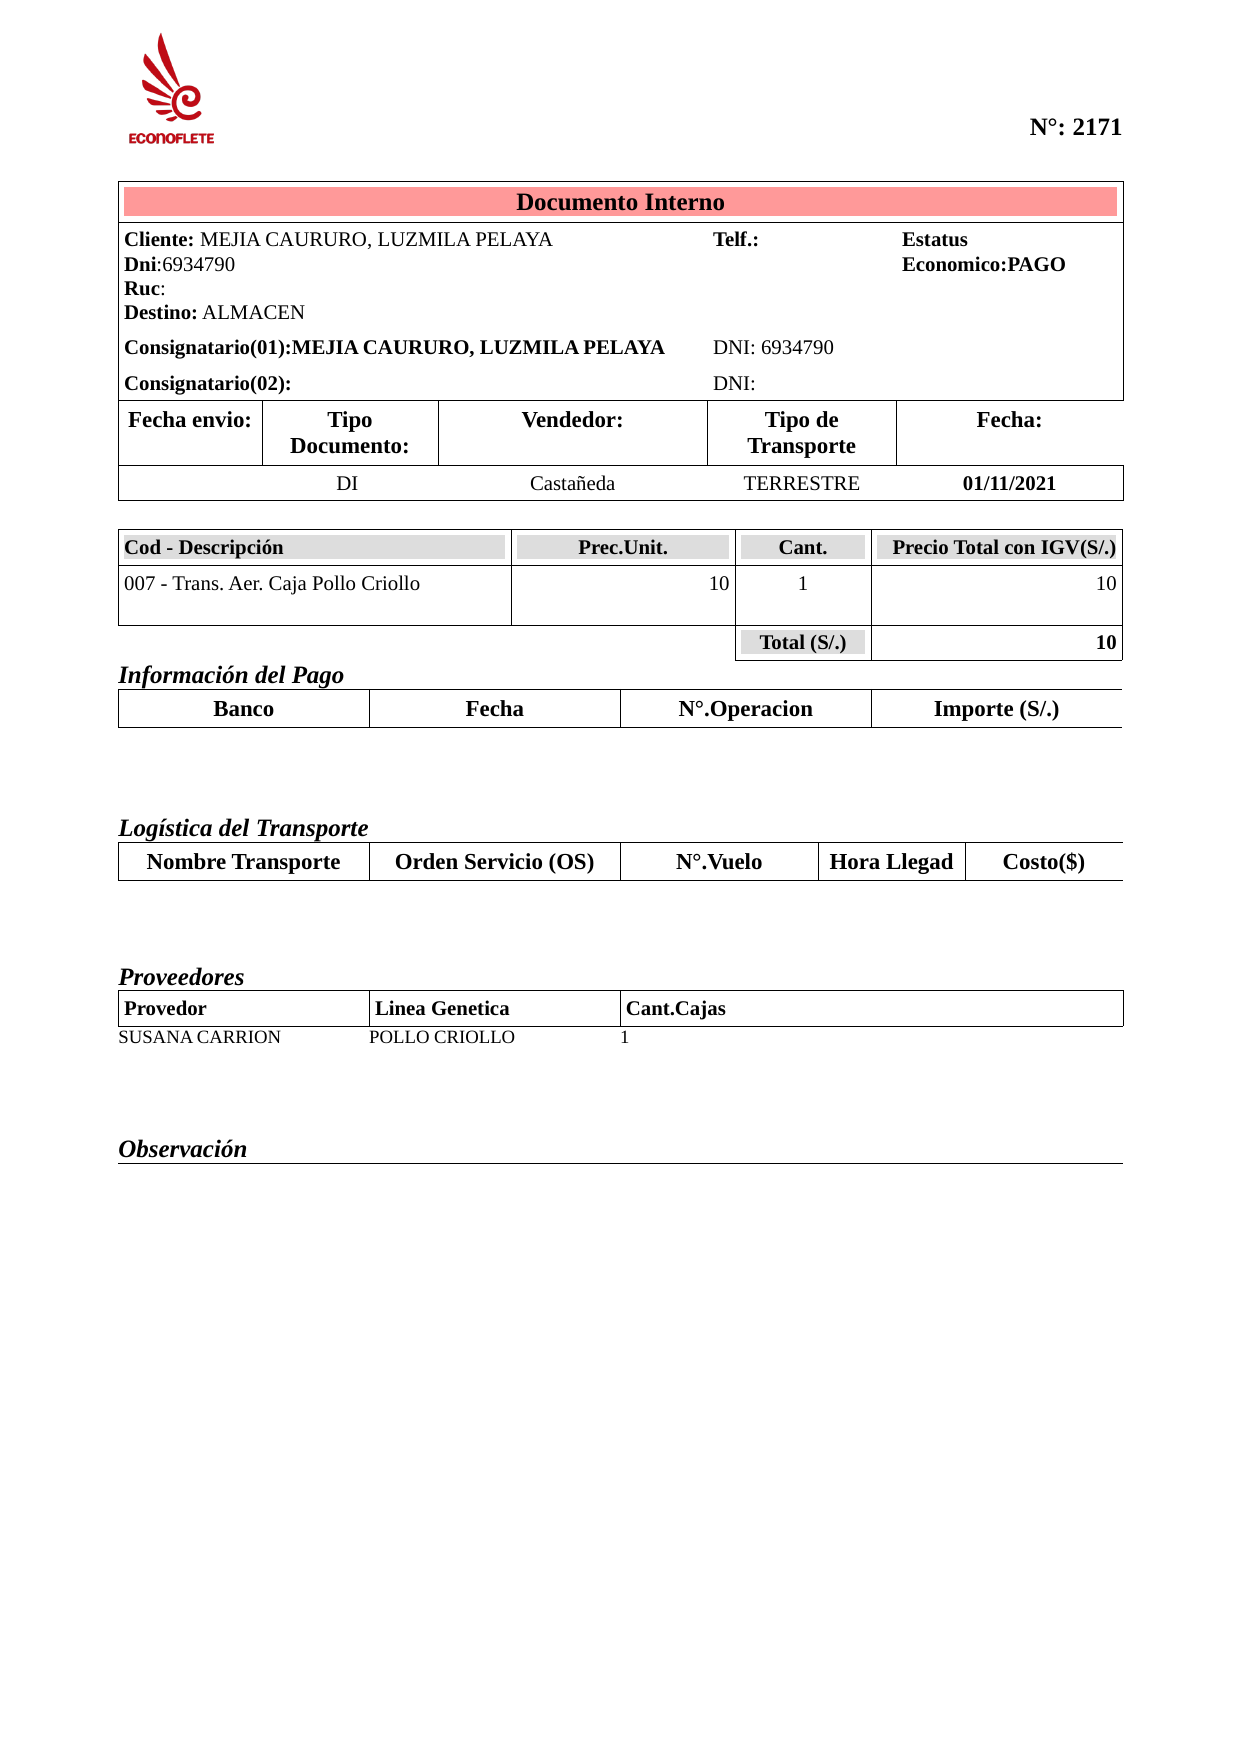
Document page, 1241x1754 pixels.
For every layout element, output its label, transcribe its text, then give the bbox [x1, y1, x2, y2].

table_cell [871, 785, 1122, 813]
table_header N°.Operacion [621, 690, 871, 727]
table_cell Tipo de Transporte [708, 401, 896, 465]
table_cell 1 [620, 1027, 1123, 1048]
table_header Nombre Transporte [119, 843, 369, 880]
table_cell [620, 1091, 1123, 1112]
table_cell TERRESTRE [707, 466, 896, 500]
table_cell 01/11/2021 [896, 466, 1123, 500]
text Observación [118, 1134, 1122, 1163]
table_cell [369, 1048, 620, 1069]
table_cell [511, 626, 735, 660]
table_cell [369, 904, 620, 933]
table_cell [118, 756, 369, 784]
table_header Cod - Descripción [119, 530, 511, 565]
table_cell [118, 881, 369, 904]
table_cell Telf.: [707, 223, 896, 329]
table_header Cant.Cajas [621, 991, 1123, 1026]
text Proveedores [118, 962, 1122, 990]
table_cell [369, 933, 620, 962]
table_header Importe (S/.) [872, 690, 1122, 727]
table_cell [818, 933, 965, 962]
table_cell [620, 728, 871, 756]
table_cell [118, 1112, 369, 1134]
text Información del Pago [118, 660, 1122, 689]
table_cell 10 [872, 566, 1122, 624]
table_cell [118, 1069, 369, 1091]
table_cell DI [262, 466, 438, 500]
table_cell Consignatario(01):MEJIA CAURURO, LUZMILA PELAYA [119, 329, 707, 365]
table_header Prec.Unit. [512, 530, 735, 565]
table_cell [620, 1112, 1123, 1134]
table_header Fecha [370, 690, 620, 727]
table_cell [369, 756, 620, 784]
table_header Orden Servicio (OS) [370, 843, 620, 880]
table_cell [119, 466, 262, 500]
table_header Cant. [736, 530, 871, 565]
table_cell Total (S/.) [736, 626, 871, 660]
table_header [118, 1164, 1123, 1187]
table_cell Estatus Economico:PAGO [896, 223, 1123, 329]
table_cell [965, 904, 1123, 933]
table_cell [620, 756, 871, 784]
table_cell [369, 1069, 620, 1091]
table_cell [871, 728, 1122, 756]
table_header Costo($) [966, 843, 1123, 880]
table_cell [118, 785, 369, 813]
table_header Provedor [119, 991, 369, 1026]
table_cell Vendedor: [439, 401, 707, 465]
table_cell Fecha envio: [119, 401, 262, 465]
text Logística del Transporte [118, 813, 1122, 842]
table_header Documento Interno [119, 182, 1123, 222]
table_cell [818, 881, 965, 904]
table_cell [620, 1069, 1123, 1091]
table_header N°.Vuelo [621, 843, 818, 880]
table_cell [118, 728, 369, 756]
table_cell Consignatario(02): [119, 365, 707, 400]
table_cell Fecha: [897, 401, 1123, 465]
table_cell [118, 904, 369, 933]
table_cell [118, 933, 369, 962]
table_cell [369, 785, 620, 813]
table_cell 007 - Trans. Aer. Caja Pollo Criollo [119, 566, 511, 624]
table_header Linea Genetica [370, 991, 620, 1026]
table_header Precio Total con IGV(S/.) [872, 530, 1122, 565]
table_cell [118, 1048, 369, 1069]
table_cell [369, 1112, 620, 1134]
table_cell Cliente: MEJIA CAURURO, LUZMILA PELAYA Dni:6934790 Ruc: Destino: ALMACEN [119, 223, 707, 329]
table_cell Castañeda [438, 466, 707, 500]
table_cell 10 [872, 626, 1122, 660]
table_cell [620, 933, 818, 962]
table_cell [965, 881, 1123, 904]
table_cell POLLO CRIOLLO [369, 1027, 620, 1048]
table_cell [620, 881, 818, 904]
table_cell DNI: [707, 365, 1123, 400]
table_cell DNI: 6934790 [707, 329, 1123, 365]
table_cell [620, 785, 871, 813]
table_header Hora Llegad [819, 843, 965, 880]
picture [118, 32, 225, 144]
table_cell [118, 1091, 369, 1112]
table_cell [620, 904, 818, 933]
table_cell [369, 881, 620, 904]
table_cell [369, 728, 620, 756]
table_cell [818, 904, 965, 933]
table_cell 1 [736, 566, 871, 624]
table_cell [620, 1048, 1123, 1069]
table_cell [369, 1091, 620, 1112]
table_cell [871, 756, 1122, 784]
table_cell 10 [512, 566, 735, 624]
table_header Banco [119, 690, 369, 727]
table_cell [965, 933, 1123, 962]
table_cell Tipo Documento: [263, 401, 438, 465]
table_cell [118, 626, 511, 660]
table_cell SUSANA CARRION [118, 1027, 369, 1048]
